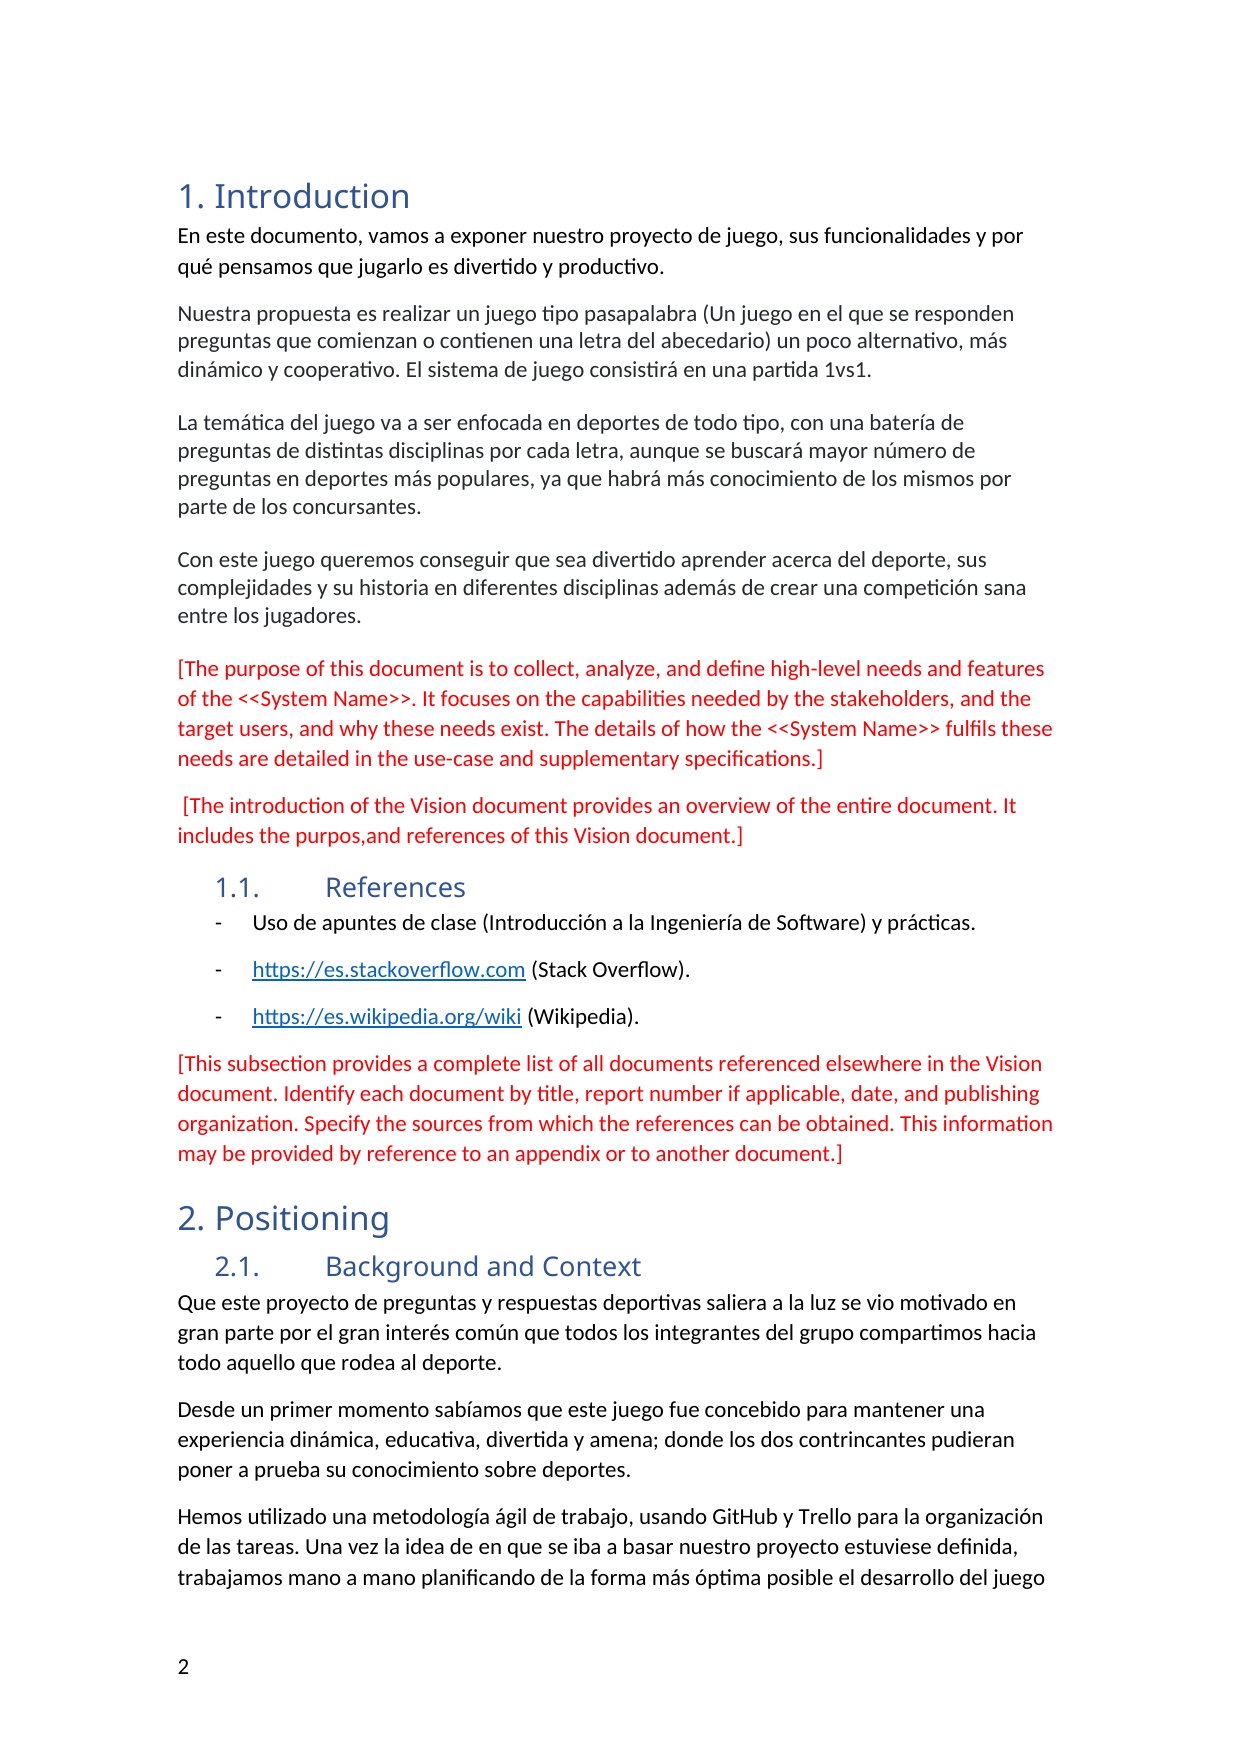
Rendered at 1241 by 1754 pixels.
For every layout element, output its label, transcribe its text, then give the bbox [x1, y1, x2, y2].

text Con este juego queremos conseguir que sea divertido aprender acerca del deporte, sus complejidades y su historia en diferentes disciplinas además de crear una competición sana entre los jugadores. [177, 545, 1063, 629]
text Desde un primer momento sabíamos que este juego fue concebido para mantener una experiencia dinámica, educativa, divertida y amena; donde los dos contrincantes pudieran poner a prueba su conocimiento sobre deportes. [177, 1395, 1063, 1483]
subtitle References [214, 868, 1063, 905]
text Que este proyecto de preguntas y respuestas deportivas saliera a la luz se vio motivado en gran parte por el gran interés común que todos los integrantes del grupo compartimos hacia todo aquello que rodea al deporte. [177, 1288, 1063, 1376]
text [The introduction of the Vision document provides an overview of the entire document. It includes the purpos,and references of this Vision document.] [177, 791, 1063, 849]
text En este documento, vamos a exponer nuestro proyecto de juego, sus funcionalidades y por qué pensamos que jugarlo es divertido y productivo. [177, 222, 1063, 280]
text [This subsection provides a complete list of all documents referenced elsewhere in the Vision document. Identify each document by title, report number if applicable, date, and publishing organization. Specify the sources from which the references can be obtained. This information may be provided by reference to an appendix or to another document.] [177, 1049, 1063, 1167]
list Uso de apuntes de clase (Introducción a la Ingeniería de Software) y prácticas. [215, 908, 1063, 936]
subtitle Introduction [177, 173, 1063, 218]
list https://es.wikipedia.org/wiki (Wikipedia). [215, 1002, 1063, 1030]
text Nuestra propuesta es realizar un juego tipo pasapalabra (Un juego en el que se responden preguntas que comienzan o contienen una letra del abecedario) un poco alternativo, más dinámico y cooperativo. El sistema de juego consistirá en una partida 1vs1. [177, 299, 1063, 383]
subtitle Background and Context [214, 1248, 1063, 1285]
text Hemos utilizado una metodología ágil de trabajo, usando GitHub y Trello para la organización de las tareas. Una vez la idea de en que se iba a basar nuestro proyecto estuviese definida, trabajamos mano a mano planificando de la forma más óptima posible el desarrollo del juego [177, 1502, 1063, 1591]
subtitle Positioning [177, 1195, 1063, 1240]
text [The purpose of this document is to collect, analyze, and define high-level needs and features of the <<System Name>>. It focuses on the capabilities needed by the stakeholders, and the target users, and why these needs exist. The details of how the <<System Name>> fulfils these needs are detailed in the use-case and supplementary specifications.] [177, 654, 1063, 772]
list https://es.stackoverflow.com (Stack Overflow). [215, 955, 1063, 983]
text La temática del juego va a ser enfocada en deportes de todo tipo, con una batería de preguntas de distintas disciplinas por cada letra, aunque se buscará mayor número de preguntas en deportes más populares, ya que habrá más conocimiento de los mismos por parte de los concursantes. [177, 408, 1063, 520]
